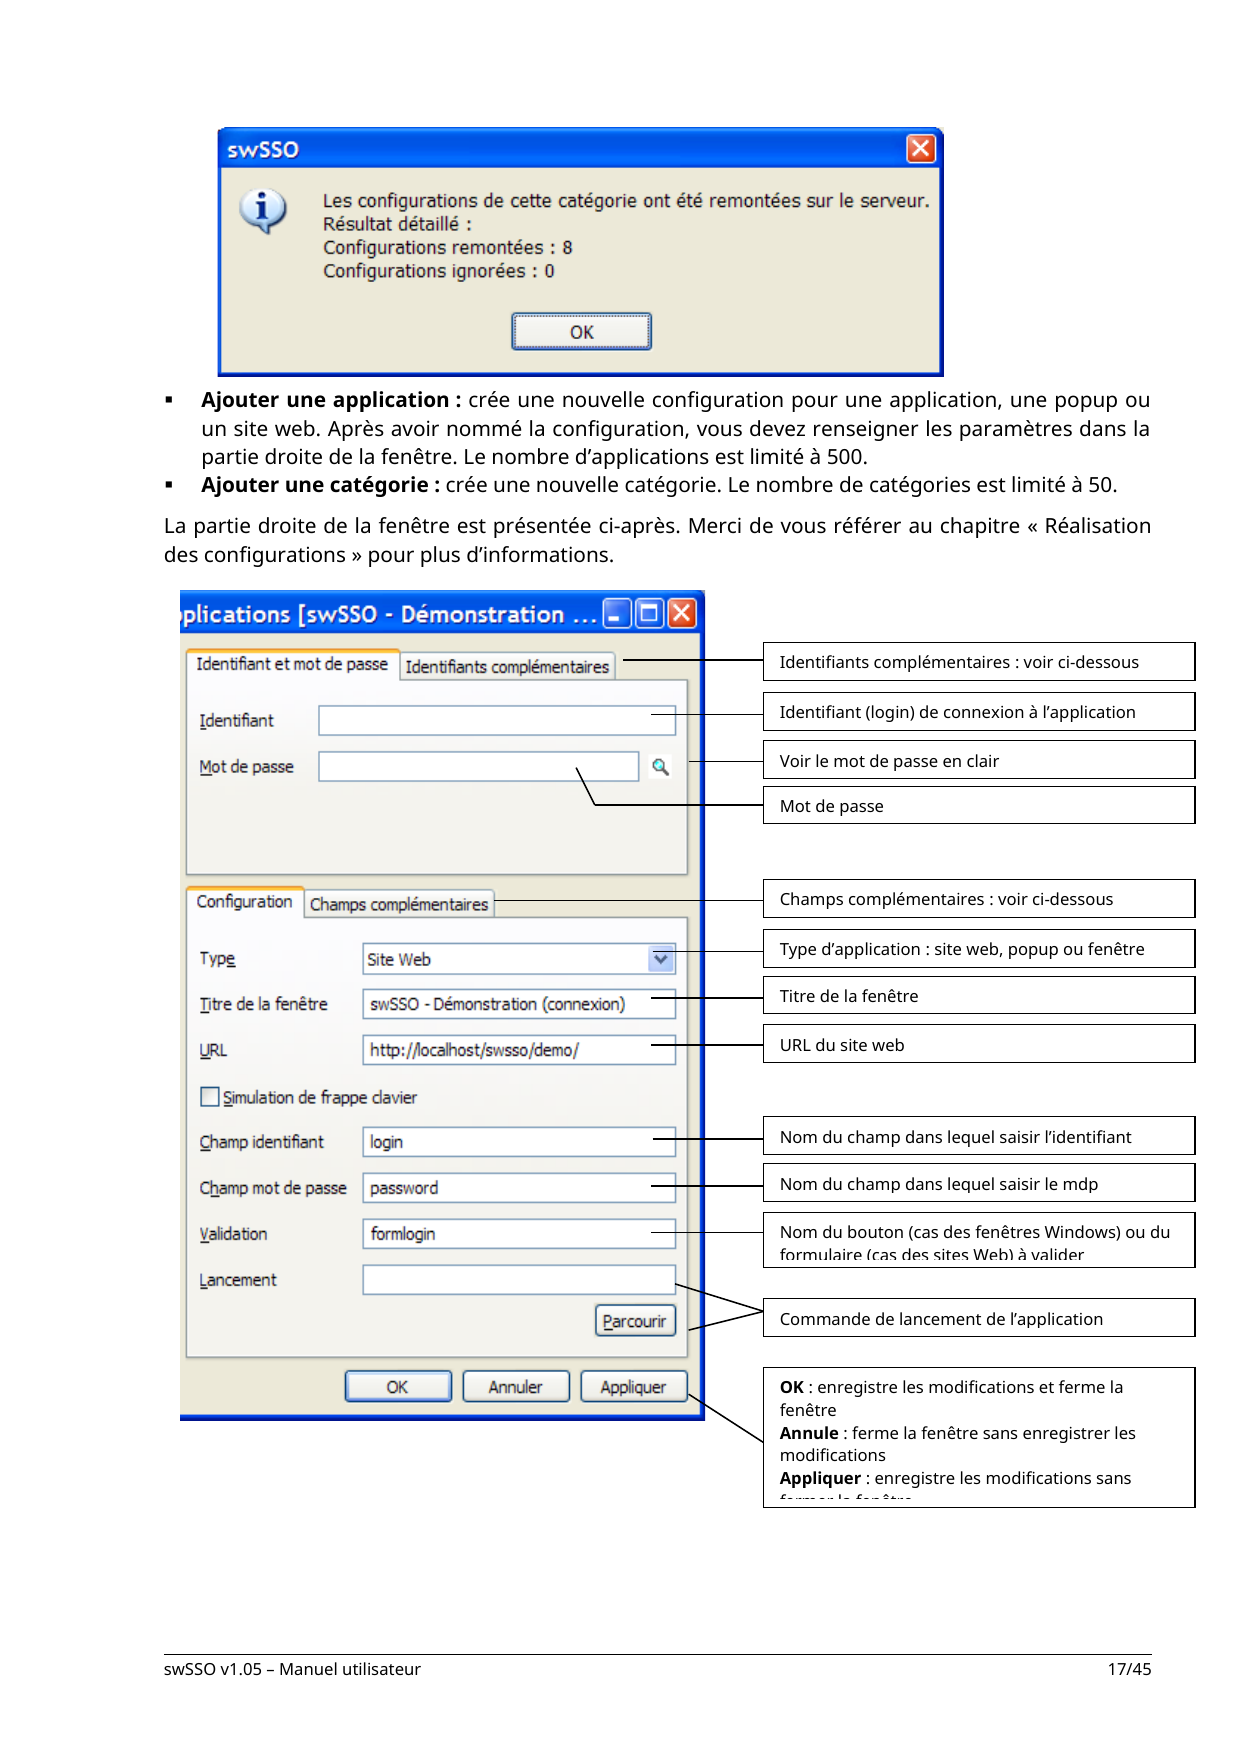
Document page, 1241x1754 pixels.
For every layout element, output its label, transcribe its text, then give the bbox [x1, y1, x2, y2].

text Champs complémentaires : voir ci-dessous [779, 888, 1179, 909]
picture [217, 127, 944, 377]
text Identifiant (login) de connexion à l’application [779, 701, 1179, 722]
text Commande de lancement de l’application [779, 1307, 1179, 1328]
text La partie droite de la fenêtre est présentée ci-après. Merci de vous référer au chapitre « Réalisation des configurations » pour plus d’informations. [164, 512, 1152, 568]
list Ajouter une application : crée une nouvelle configuration pour une application, une popup ou un site web. Après avoir nommé la configuration, vous devez renseigner les paramètres dans la partie droite de la fenêtre. Le nombre d’applications est limité à 500. [164, 385, 1152, 471]
text Titre de la fenêtre [779, 985, 1179, 1006]
list Ajouter une catégorie : crée une nouvelle catégorie. Le nombre de catégories est limité à 50. [164, 471, 1152, 499]
text Appliquer : enregistre les modifications sans fermer la fenêtre [779, 1467, 1179, 1499]
text Mot de passe [779, 795, 1179, 816]
text Annule : ferme la fenêtre sans enregistrer les modifications [779, 1421, 1179, 1467]
text Type d’application : site web, popup ou fenêtre [779, 938, 1179, 959]
text Voir le mot de passe en clair [779, 749, 1179, 770]
text Nom du champ dans lequel saisir l’identifiant [779, 1125, 1179, 1146]
text Nom du champ dans lequel saisir le mdp [779, 1172, 1179, 1193]
text Identifiants complémentaires : voir ci-dessous [779, 651, 1179, 672]
picture [180, 590, 705, 1421]
text OK : enregistre les modifications et ferme la fenêtre [779, 1376, 1179, 1421]
text URL du site web [779, 1033, 1179, 1054]
text Nom du bouton (cas des fenêtres Windows) ou du formulaire (cas des sites Web) à valider [779, 1221, 1179, 1259]
